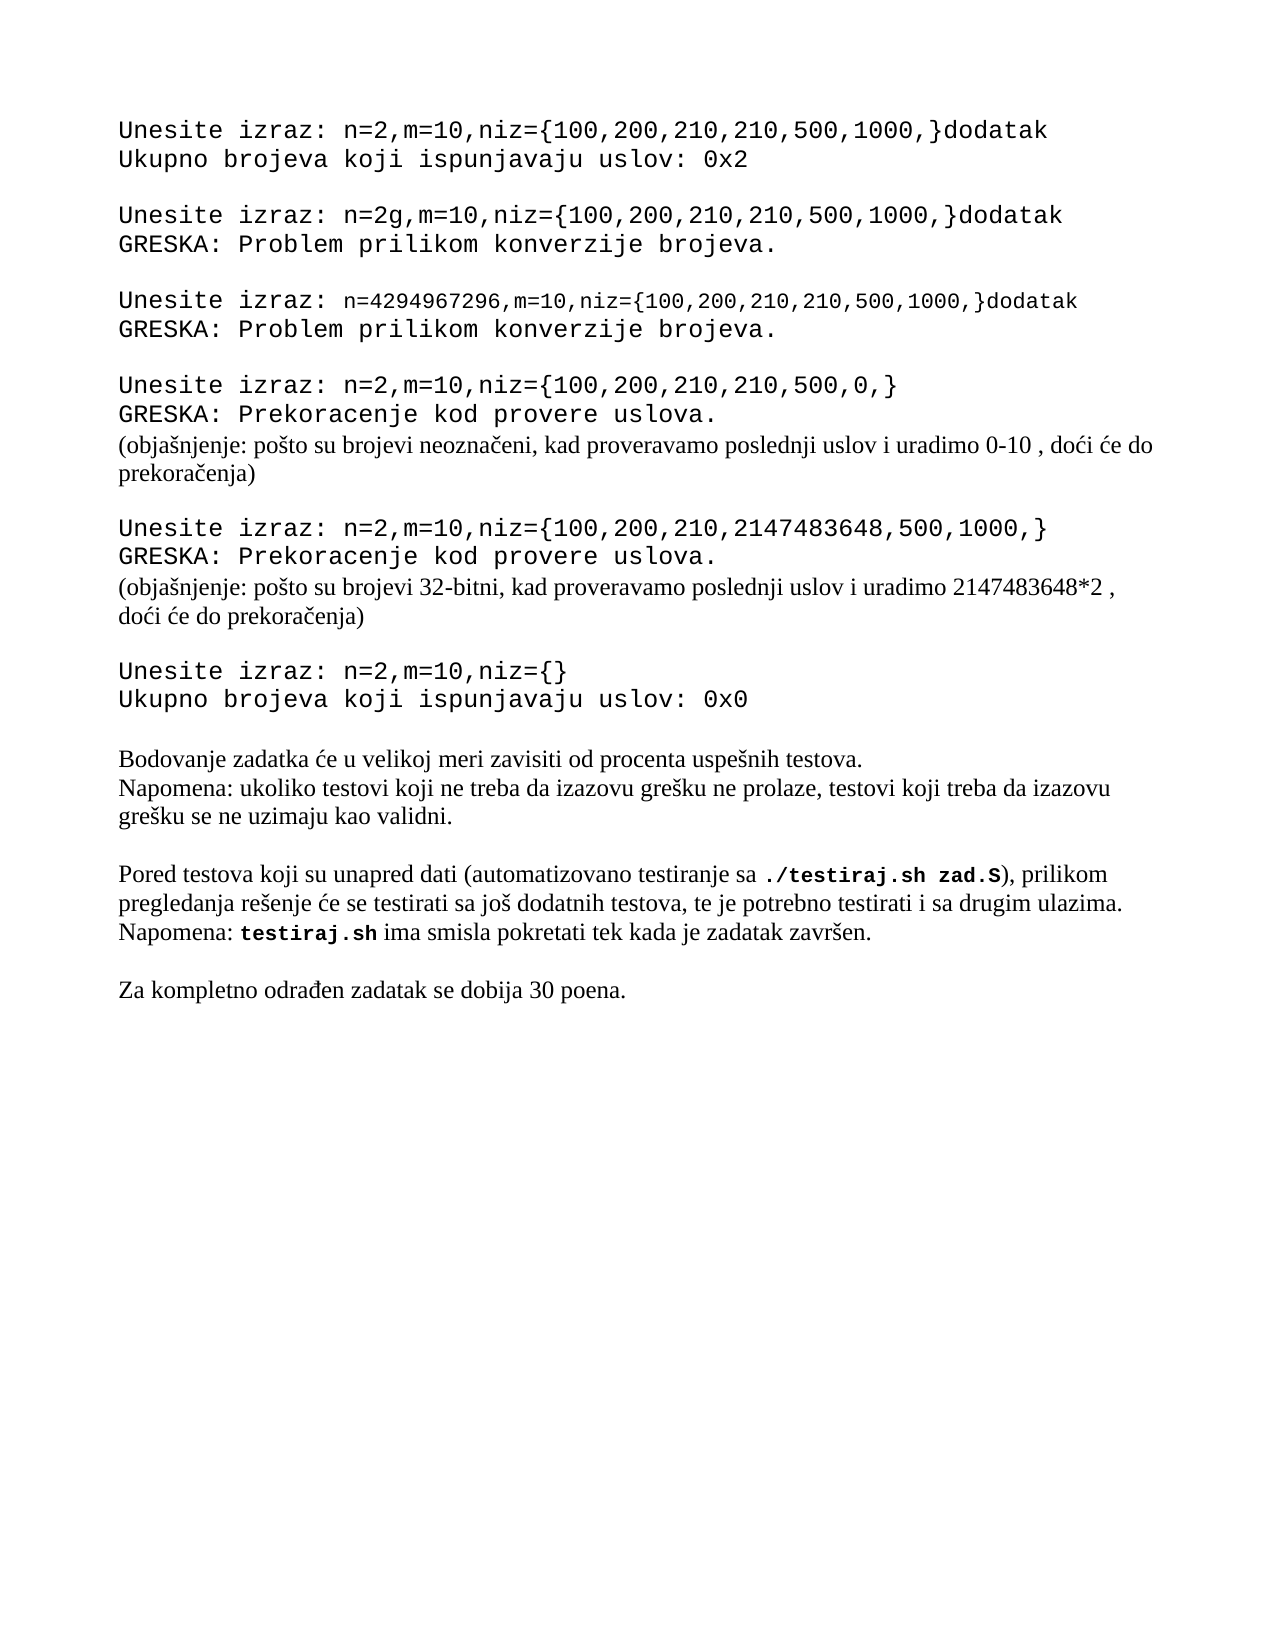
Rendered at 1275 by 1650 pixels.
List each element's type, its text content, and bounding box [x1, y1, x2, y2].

text Bodovanje zadatka će u velikoj meri zavisiti od procenta uspešnih testova. [118, 744, 1157, 773]
text Napomena: ukoliko testovi koji ne treba da izazovu grešku ne prolaze, testovi koji treba da izazovu grešku se ne uzimaju kao validni. [118, 773, 1157, 830]
text (objašnjenje: pošto su brojevi neoznačeni, kad proveravamo poslednji uslov i uradimo 0-10 , doći će do prekoračenja) [118, 430, 1157, 487]
text Napomena: testiraj.sh ima smisla pokretati tek kada je zadatak završen. [118, 917, 1157, 947]
text (objašnjenje: pošto su brojevi 32‑bitni, kad proveravamo poslednji uslov i uradimo 2147483648*2 , doći će do prekoračenja) [118, 572, 1157, 630]
text Pored testova koji su unapred dati (automatizovano testiranje sa ./testiraj.sh zad.S), prilikom pregledanja rešenje će se testirati sa još dodatnih testova, te je potrebno testirati i sa drugim ulazima. [118, 859, 1157, 917]
text Unesite izraz: n=2,m=10,niz={100,200,210,210,500,0,} [118, 373, 1157, 401]
text Ukupno brojeva koji ispunjavaju uslov: 0x0 [118, 687, 1157, 715]
text Unesite izraz: n=2,m=10,niz={} [118, 658, 1157, 687]
text Unesite izraz: n=2,m=10,niz={100,200,210,2147483648,500,1000,} [118, 516, 1157, 544]
text Unesite izraz: n=2g,m=10,niz={100,200,210,210,500,1000,}dodatak [118, 203, 1157, 231]
text GRESKA: Prekoracenje kod provere uslova. [118, 401, 1157, 430]
text Unesite izraz: n=2,m=10,niz={100,200,210,210,500,1000,}dodatak [118, 118, 1157, 146]
text GRESKA: Prekoracenje kod provere uslova. [118, 544, 1157, 572]
text Za kompletno odrađen zadatak se dobija 30 poena. [118, 976, 1157, 1004]
text Ukupno brojeva koji ispunjavaju uslov: 0x2 [118, 146, 1157, 175]
text GRESKA: Problem prilikom konverzije brojeva. [118, 316, 1157, 345]
text GRESKA: Problem prilikom konverzije brojeva. [118, 231, 1157, 260]
text Unesite izraz: n=4294967296,m=10,niz={100,200,210,210,500,1000,}dodatak [118, 288, 1157, 316]
